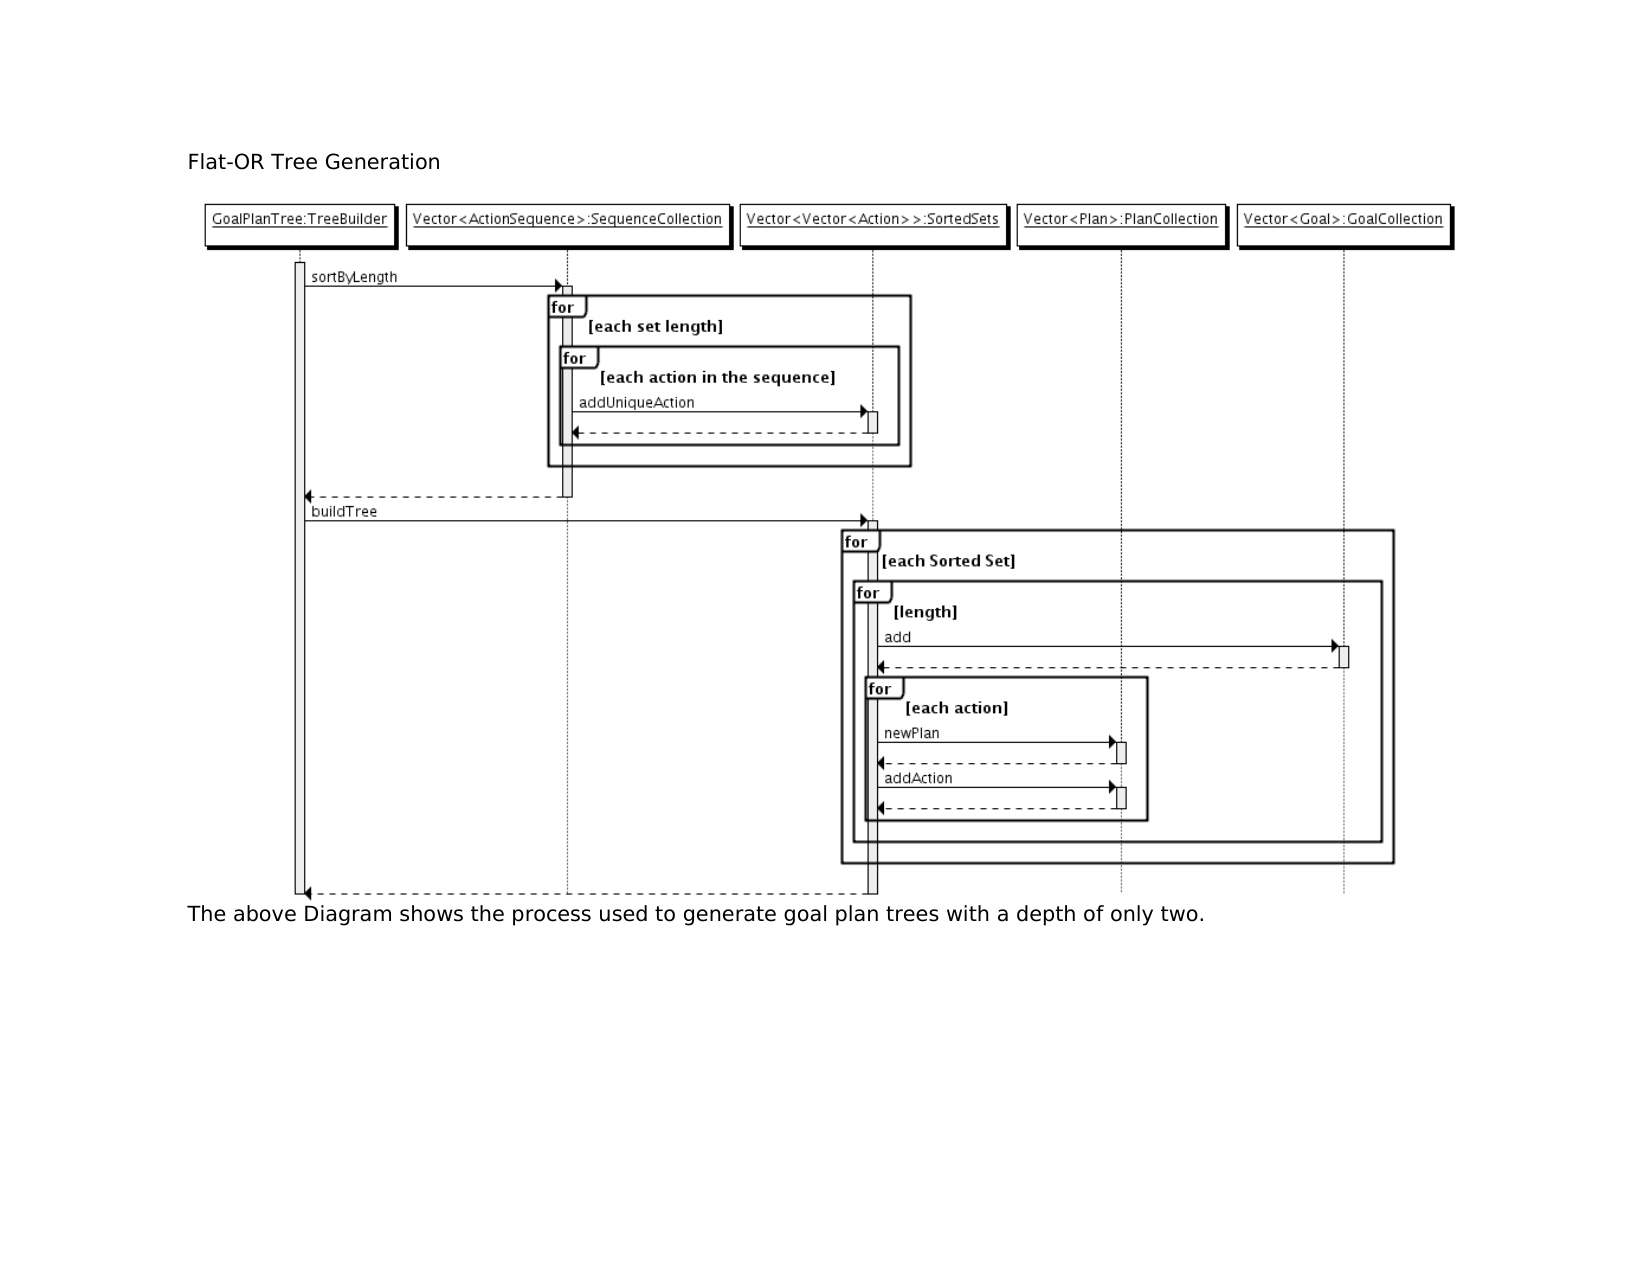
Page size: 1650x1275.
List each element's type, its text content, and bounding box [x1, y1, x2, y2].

picture [187, 198, 1463, 903]
text Flat-OR Tree Generation [187, 150, 1462, 174]
text The above Diagram shows the process used to generate goal plan trees with a depth of only two. [187, 903, 1462, 926]
